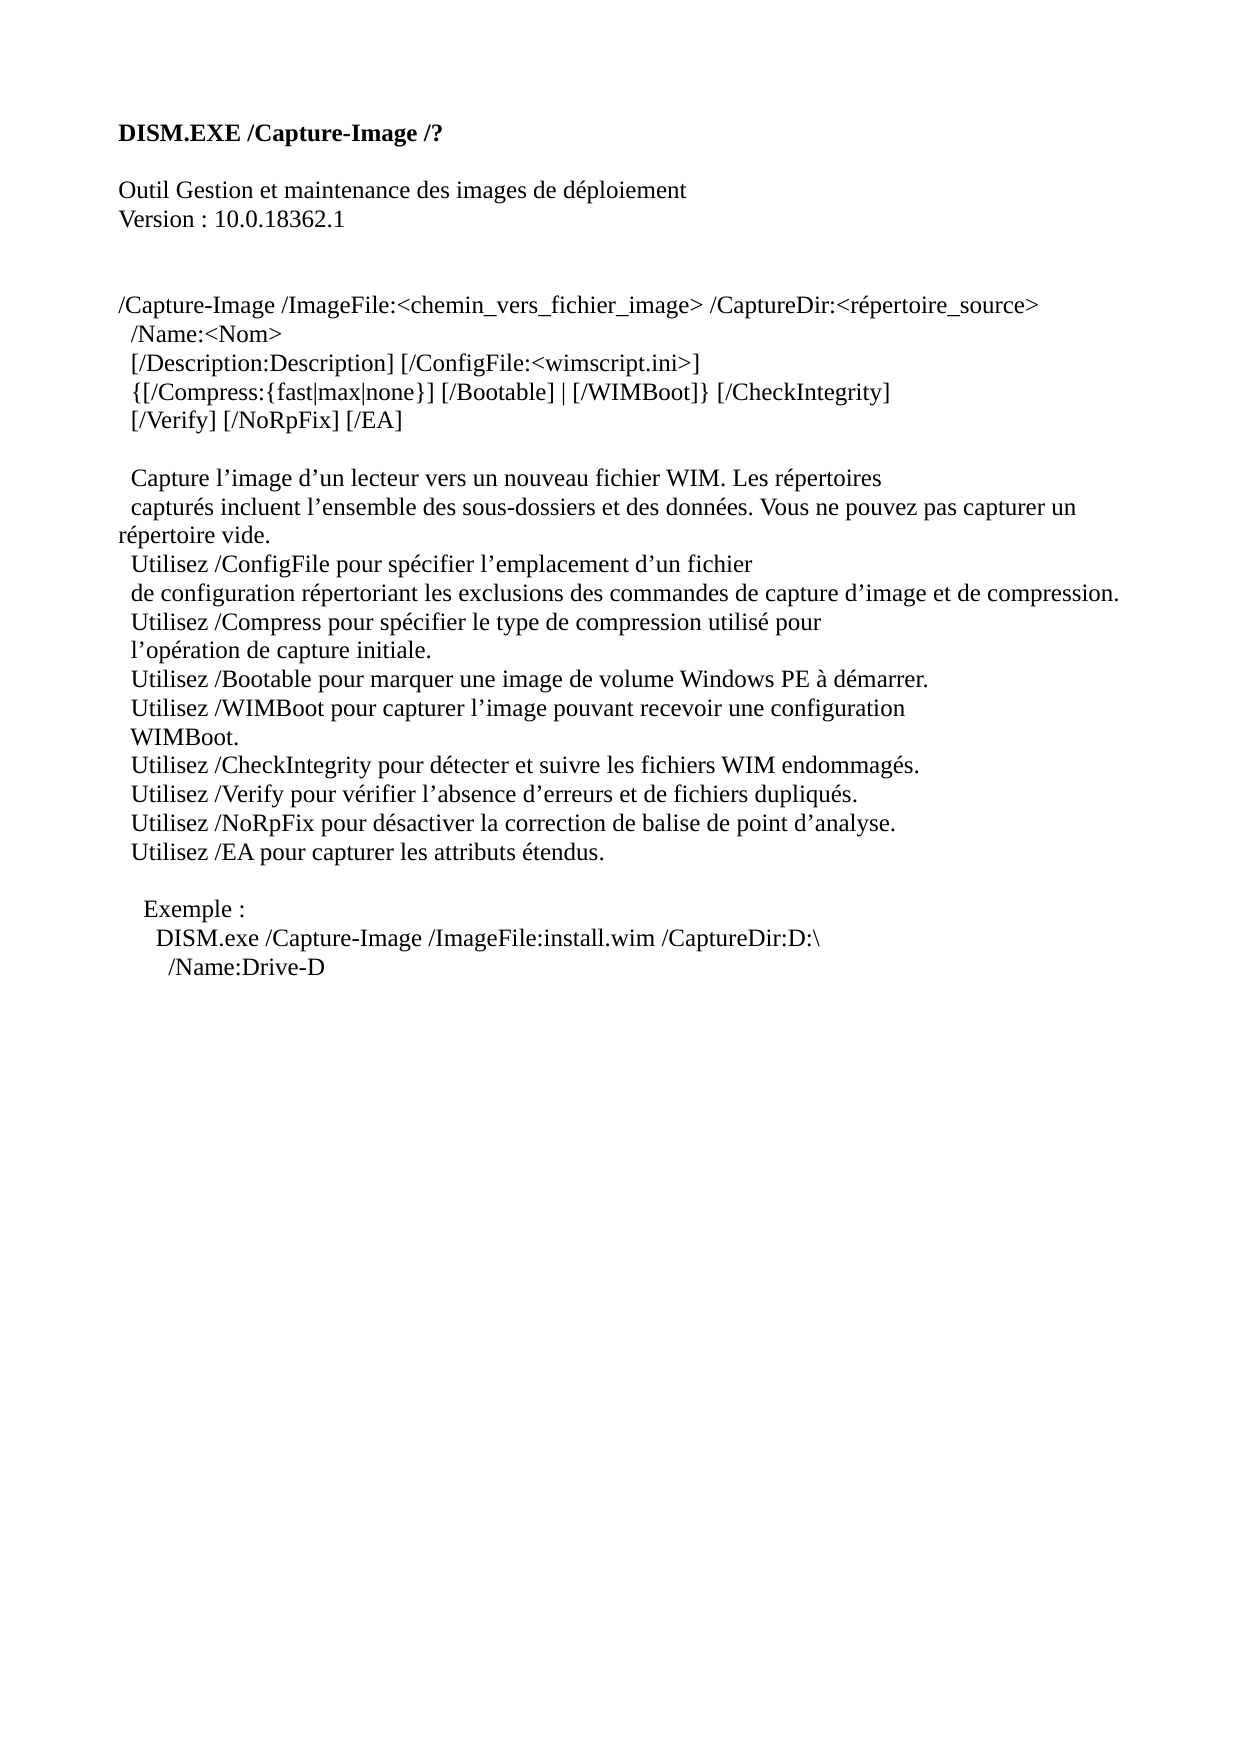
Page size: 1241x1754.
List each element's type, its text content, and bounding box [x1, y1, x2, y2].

text Utilisez /Compress pour spécifier le type de compression utilisé pour [118, 607, 1122, 636]
text /Name:<Nom> [118, 319, 1122, 348]
text DISM.EXE /Capture-Image /? [118, 118, 1122, 147]
text Utilisez /NoRpFix pour désactiver la correction de balise de point d’analyse. [118, 808, 1122, 837]
text Utilisez /WIMBoot pour capturer l’image pouvant recevoir une configuration [118, 693, 1122, 722]
text [/Description:Description] [/ConfigFile:<wimscript.ini>] [118, 348, 1122, 377]
text Utilisez /EA pour capturer les attributs étendus. [118, 837, 1122, 866]
text /Name:Drive-D [118, 952, 1122, 981]
text Exemple : [118, 894, 1122, 923]
text Outil Gestion et maintenance des images de déploiement [118, 176, 1122, 204]
text WIMBoot. [118, 722, 1122, 751]
text capturés incluent l’ensemble des sous-dossiers et des données. Vous ne pouvez pas capturer un répertoire vide. [118, 492, 1122, 549]
text [/Verify] [/NoRpFix] [/EA] [118, 406, 1122, 434]
text Utilisez /Bootable pour marquer une image de volume Windows PE à démarrer. [118, 664, 1122, 693]
text DISM.exe /Capture-Image /ImageFile:install.wim /CaptureDir:D:\ [118, 923, 1122, 952]
text Capture l’image d’un lecteur vers un nouveau fichier WIM. Les répertoires [118, 463, 1122, 492]
text de configuration répertoriant les exclusions des commandes de capture d’image et de compression. [118, 578, 1122, 607]
text Utilisez /CheckIntegrity pour détecter et suivre les fichiers WIM endommagés. [118, 751, 1122, 779]
text Version : 10.0.18362.1 [118, 204, 1122, 233]
text {[/Compress:{fast|max|none}] [/Bootable] | [/WIMBoot]} [/CheckIntegrity] [118, 377, 1122, 406]
text Utilisez /ConfigFile pour spécifier l’emplacement d’un fichier [118, 549, 1122, 578]
text l’opération de capture initiale. [118, 636, 1122, 664]
text Utilisez /Verify pour vérifier l’absence d’erreurs et de fichiers dupliqués. [118, 779, 1122, 808]
text /Capture-Image /ImageFile:<chemin_vers_fichier_image> /CaptureDir:<répertoire_source> [118, 291, 1122, 319]
